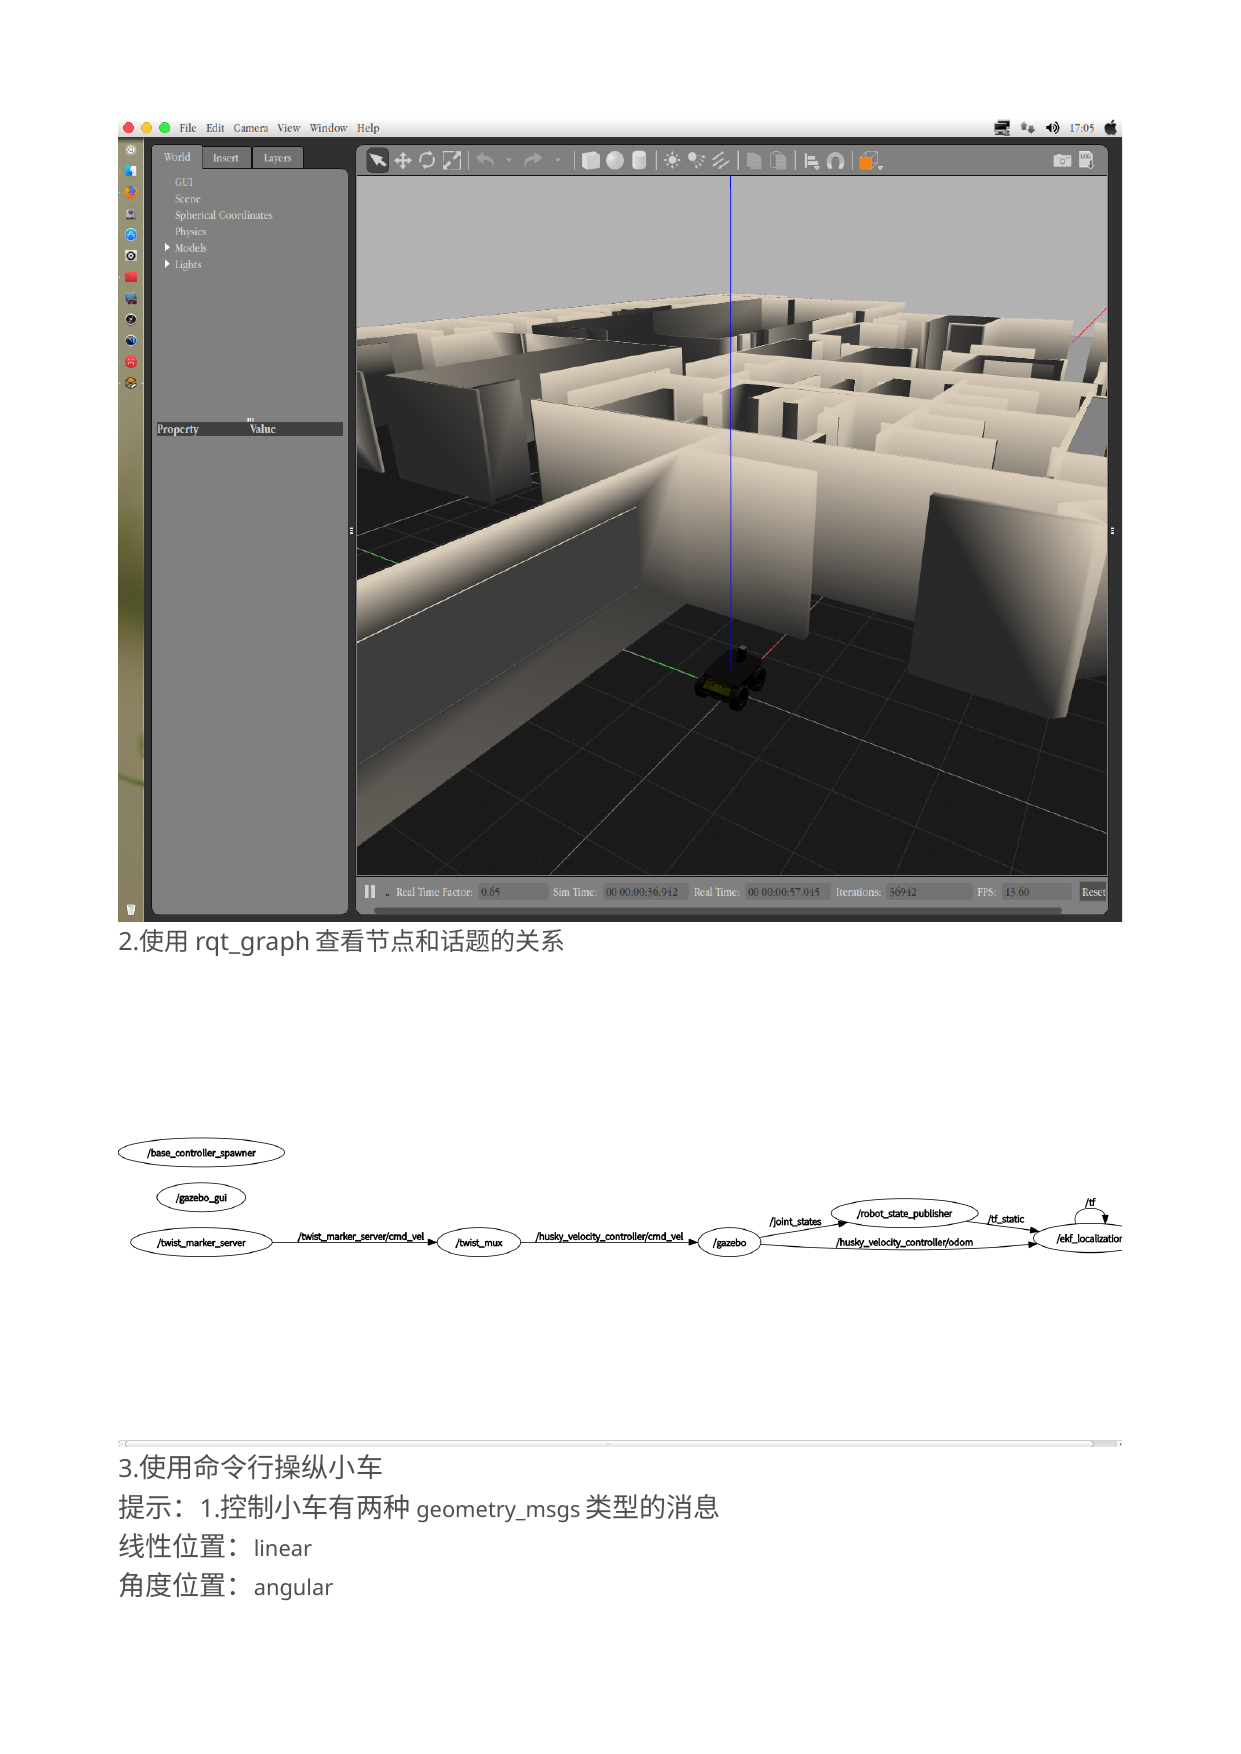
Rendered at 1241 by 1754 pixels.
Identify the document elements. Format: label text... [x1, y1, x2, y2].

text 提示：1.控制小车有两种 geometry_msgs类型的消息 [118, 1486, 1122, 1525]
picture [118, 118, 1123, 922]
text 线性位置：linear [118, 1525, 1122, 1564]
text 角度位置：angular [118, 1564, 1122, 1603]
text 2.使用 rqt_graph查看节点和话题的关系 [118, 922, 1122, 957]
picture [118, 957, 1123, 1447]
text 3.使用命令行操纵小车 [118, 1447, 1122, 1486]
